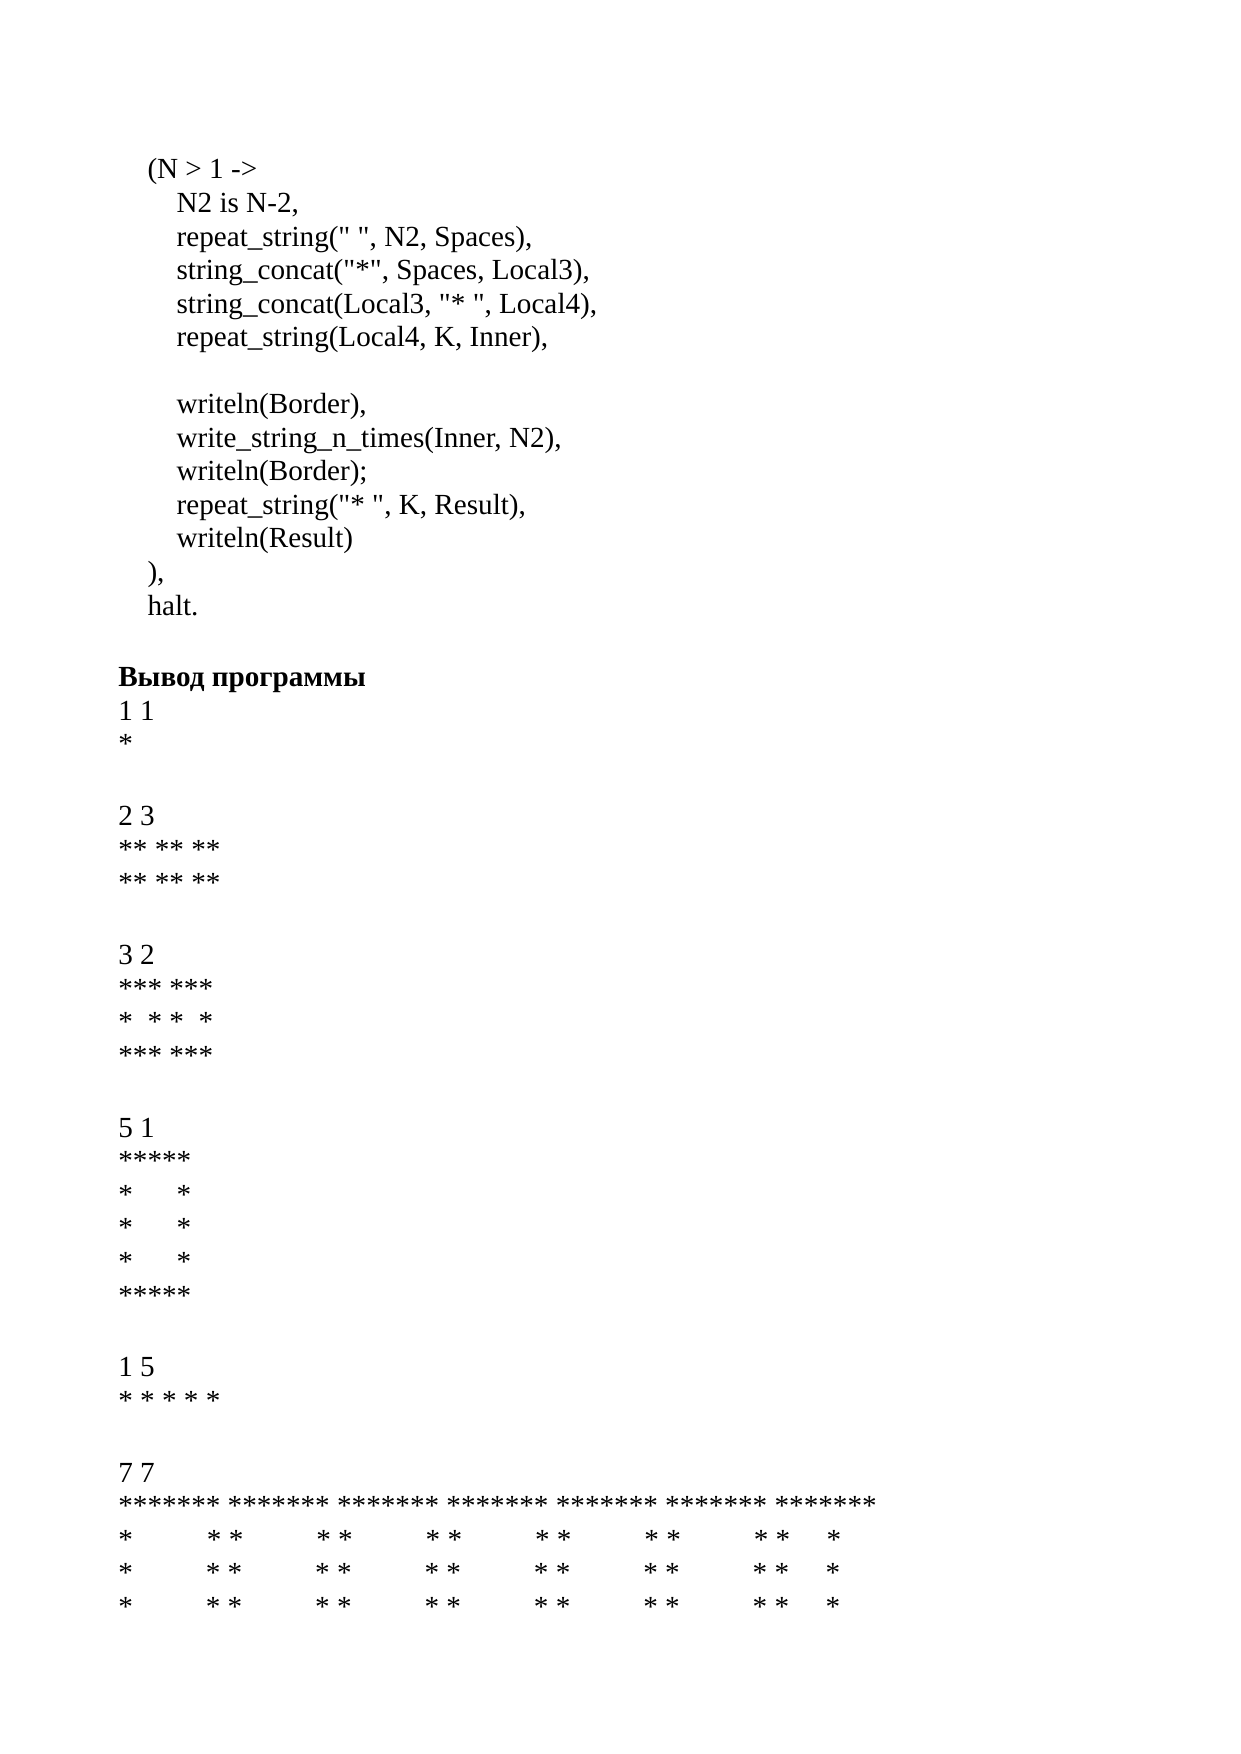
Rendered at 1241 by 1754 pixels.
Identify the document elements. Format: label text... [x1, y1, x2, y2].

text * * * * * * * * * * * * * * [118, 1556, 1122, 1589]
text * [118, 727, 1122, 760]
text * * * * * [118, 1383, 1122, 1417]
text * * [118, 1211, 1122, 1244]
text ******* ******* ******* ******* ******* ******* ******* [118, 1488, 1122, 1522]
text 5 1 [118, 1110, 1122, 1143]
text * * * * * * * * * * * * * * [118, 1589, 1122, 1623]
text 7 7 [118, 1455, 1122, 1488]
text halt. [118, 588, 1122, 621]
text * * [118, 1244, 1122, 1278]
text Вывод программы [118, 659, 1122, 693]
text repeat_string(Local4, K, Inner), [118, 319, 1122, 353]
text string_concat(Local3, "* ", Local4), [118, 286, 1122, 319]
text string_concat("*", Spaces, Local3), [118, 252, 1122, 286]
text * * * * * * * * * * * * * * [118, 1522, 1122, 1556]
text 1 1 [118, 693, 1122, 727]
text writeln(Result) [118, 521, 1122, 554]
text 3 2 [118, 937, 1122, 971]
text write_string_n_times(Inner, N2), [118, 420, 1122, 453]
text 1 5 [118, 1349, 1122, 1383]
text ***** [118, 1143, 1122, 1177]
text * * * * [118, 1004, 1122, 1038]
text ), [118, 554, 1122, 588]
text 2 3 [118, 798, 1122, 832]
text *** *** [118, 1038, 1122, 1072]
text * * [118, 1177, 1122, 1211]
text writeln(Border); [118, 453, 1122, 487]
text ** ** ** [118, 866, 1122, 899]
text repeat_string("* ", K, Result), [118, 487, 1122, 521]
text ** ** ** [118, 832, 1122, 866]
text ***** [118, 1278, 1122, 1311]
text (N > 1 -> [118, 152, 1122, 185]
text N2 is N-2, [118, 185, 1122, 219]
text repeat_string(" ", N2, Spaces), [118, 219, 1122, 252]
text *** *** [118, 971, 1122, 1004]
text writeln(Border), [118, 386, 1122, 420]
